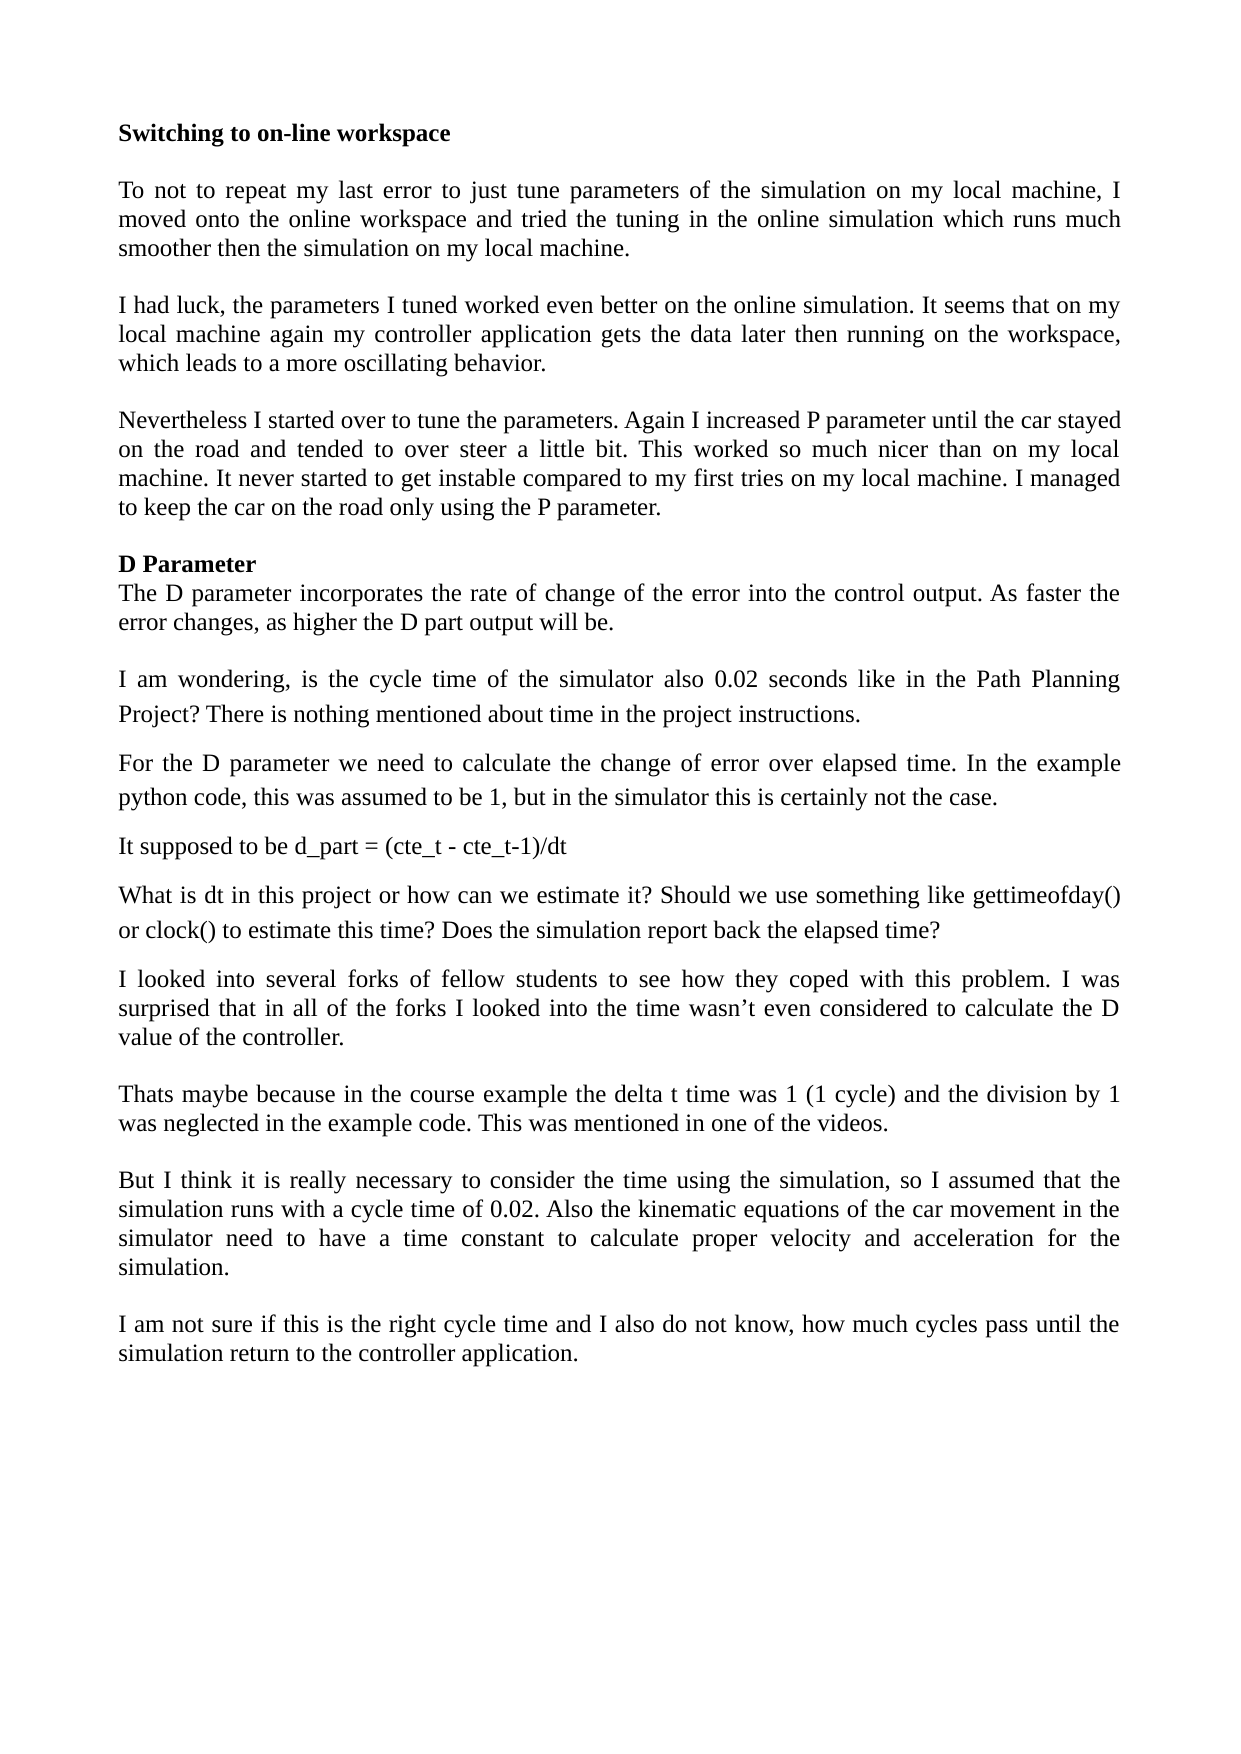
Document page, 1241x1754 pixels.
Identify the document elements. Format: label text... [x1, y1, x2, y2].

text I am wondering, is the cycle time of the simulator also 0.02 seconds like in the Path Planning Project? There is nothing mentioned about time in the project instructions. [118, 664, 1122, 728]
text Switching to on-line workspace [118, 118, 1122, 147]
text D Parameter [118, 549, 1122, 578]
text Nevertheless I started over to tune the parameters. Again I increased P parameter until the car stayed on the road and tended to over steer a little bit. This worked so much nicer than on my local machine. It never started to get instable compared to my first tries on my local machine. I managed to keep the car on the road only using the P parameter. [118, 406, 1122, 521]
text It supposed to be d_part = (cte_t - cte_t-1)/dt [118, 831, 1122, 860]
text What is dt in this project or how can we estimate it? Should we use something like gettimeofday() or clock() to estimate this time? Does the simulation report back the elapsed time? [118, 881, 1122, 944]
text I am not sure if this is the right cycle time and I also do not know, how much cycles pass until the simulation return to the controller application. [118, 1309, 1122, 1367]
text Thats maybe because in the course example the delta t time was 1 (1 cycle) and the division by 1 was neglected in the example code. This was mentioned in one of the videos. [118, 1079, 1122, 1137]
text I looked into several forks of fellow students to see how they coped with this problem. I was surprised that in all of the forks I looked into the time wasn’t even considered to calculate the D value of the controller. [118, 964, 1122, 1050]
text The D parameter incorporates the rate of change of the error into the control output. As faster the error changes, as higher the D part output will be. [118, 578, 1122, 636]
text I had luck, the parameters I tuned worked even better on the online simulation. It seems that on my local machine again my controller application gets the data later then running on the workspace, which leads to a more oscillating behavior. [118, 291, 1122, 377]
text To not to repeat my last error to just tune parameters of the simulation on my local machine, I moved onto the online workspace and tried the tuning in the online simulation which runs much smoother then the simulation on my local machine. [118, 176, 1122, 262]
text For the D parameter we need to calculate the change of error over elapsed time. In the example python code, this was assumed to be 1, but in the simulator this is certainly not the case. [118, 748, 1122, 811]
text But I think it is really necessary to consider the time using the simulation, so I assumed that the simulation runs with a cycle time of 0.02. Also the kinematic equations of the car movement in the simulator need to have a time constant to calculate proper velocity and acceleration for the simulation. [118, 1165, 1122, 1280]
